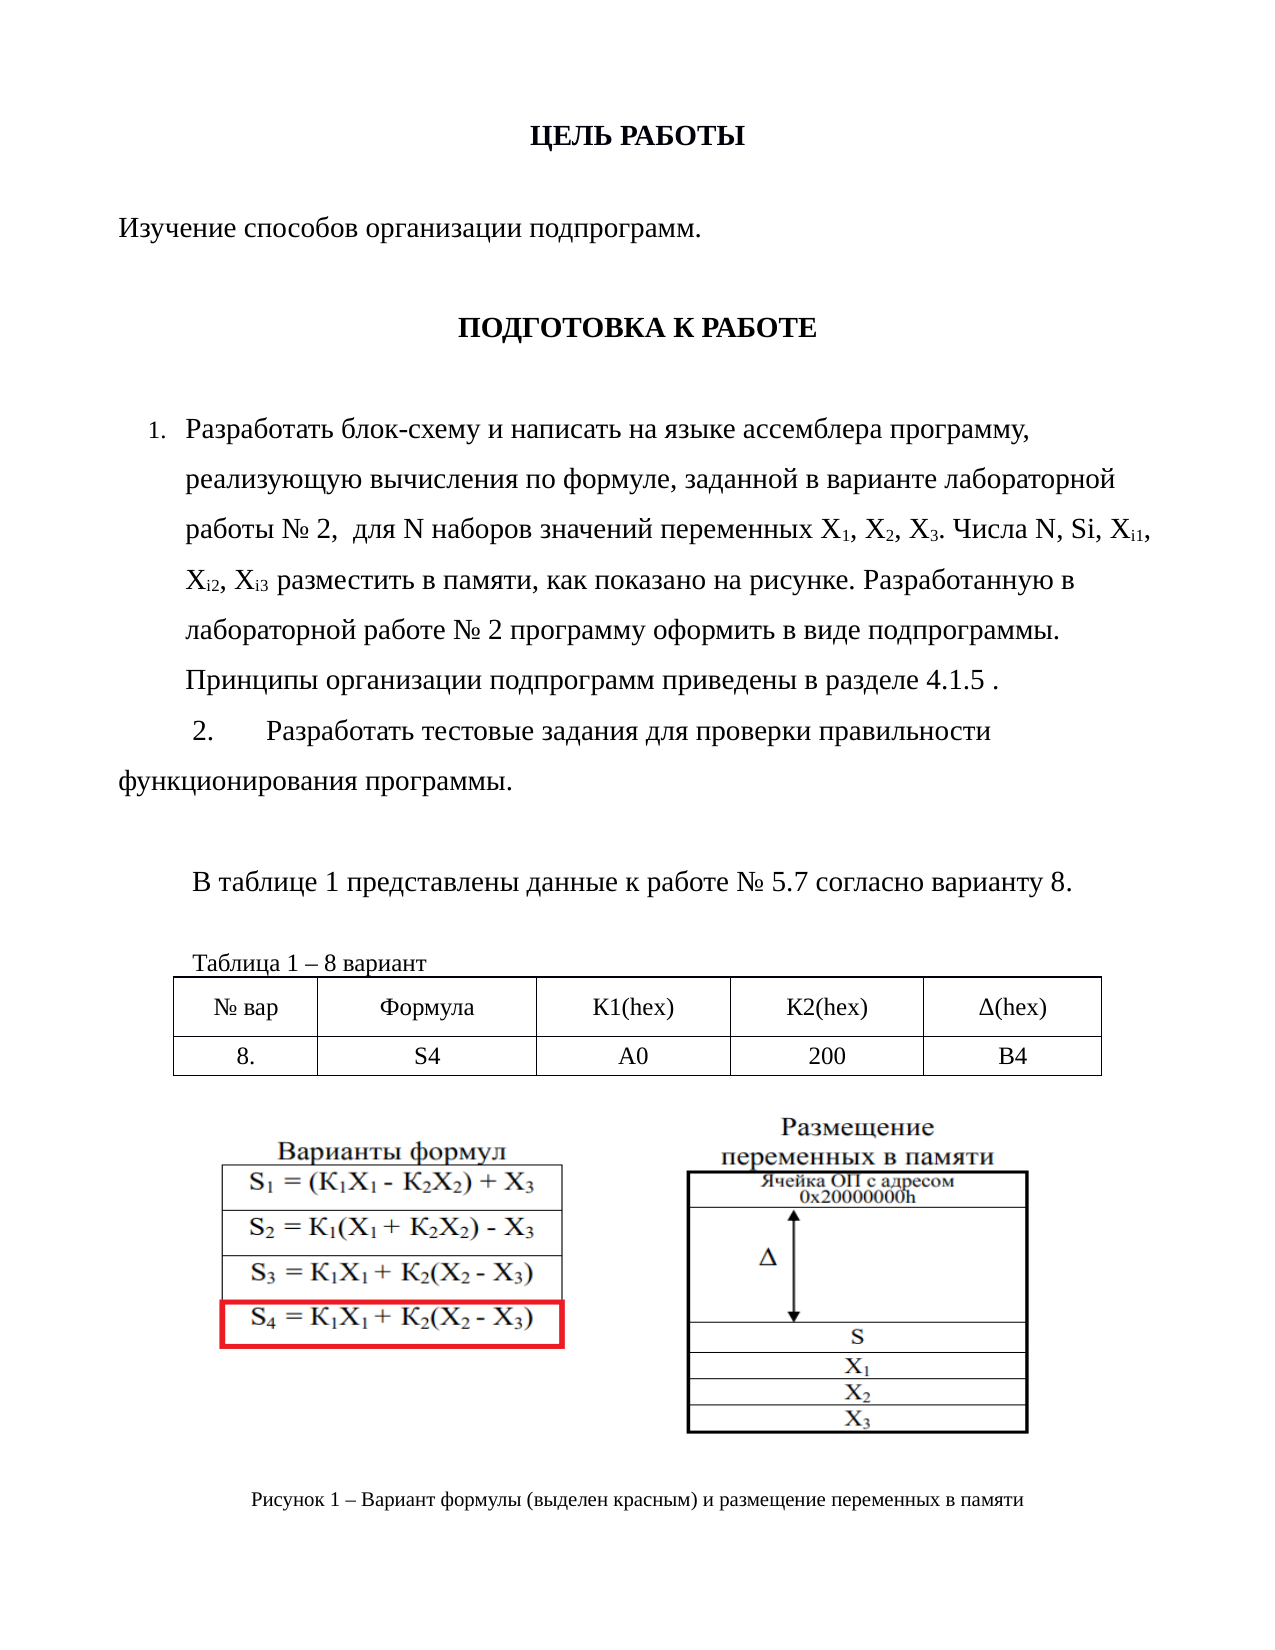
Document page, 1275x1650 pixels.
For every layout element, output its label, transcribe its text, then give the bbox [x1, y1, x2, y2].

table_cell 8. [174, 1037, 317, 1075]
text Изучение способов организации подпрограмм. [118, 210, 1157, 243]
table_header Δ(hex) [924, 978, 1101, 1036]
table_cell B4 [924, 1037, 1101, 1075]
table_header К1(hex) [537, 978, 730, 1036]
text Таблица 1 – 8 вариант [118, 948, 1157, 976]
table_header К2(hex) [731, 978, 923, 1036]
table_cell A0 [537, 1037, 730, 1075]
list Разработать блок-схему и написать на языке ассемблера программу, реализующую вычисления по формуле, заданной в варианте лабораторной работы № 2, для N наборов значений переменных Х1, Х2, Х3. Числа N, Si, Хi1, Хi2, Хi3 разместить в памяти, как показано на рисунке. Разработанную в лабораторной работе № 2 программу оформить в виде подпрограммы. Принципы организации подпрограмм приведены в разделе 4.1.5 . [148, 411, 1157, 696]
text В таблице 1 представлены данные к работе № 5.7 согласно варианту 8. [118, 864, 1157, 897]
text ЦЕЛЬ РАБОТЫ [118, 118, 1157, 152]
text ПОДГОТОВКА К РАБОТЕ [118, 310, 1157, 344]
table_cell 200 [731, 1037, 923, 1075]
list Разработать тестовые задания для проверки правильности функционирования программы. [118, 713, 1157, 797]
table_header Формула [318, 978, 536, 1036]
list Рисунок 1 – Вариант формулы (выделен красным) и размещение переменных в памяти [118, 1112, 1157, 1511]
table_header № вар [174, 978, 317, 1036]
table_cell S4 [318, 1037, 536, 1075]
